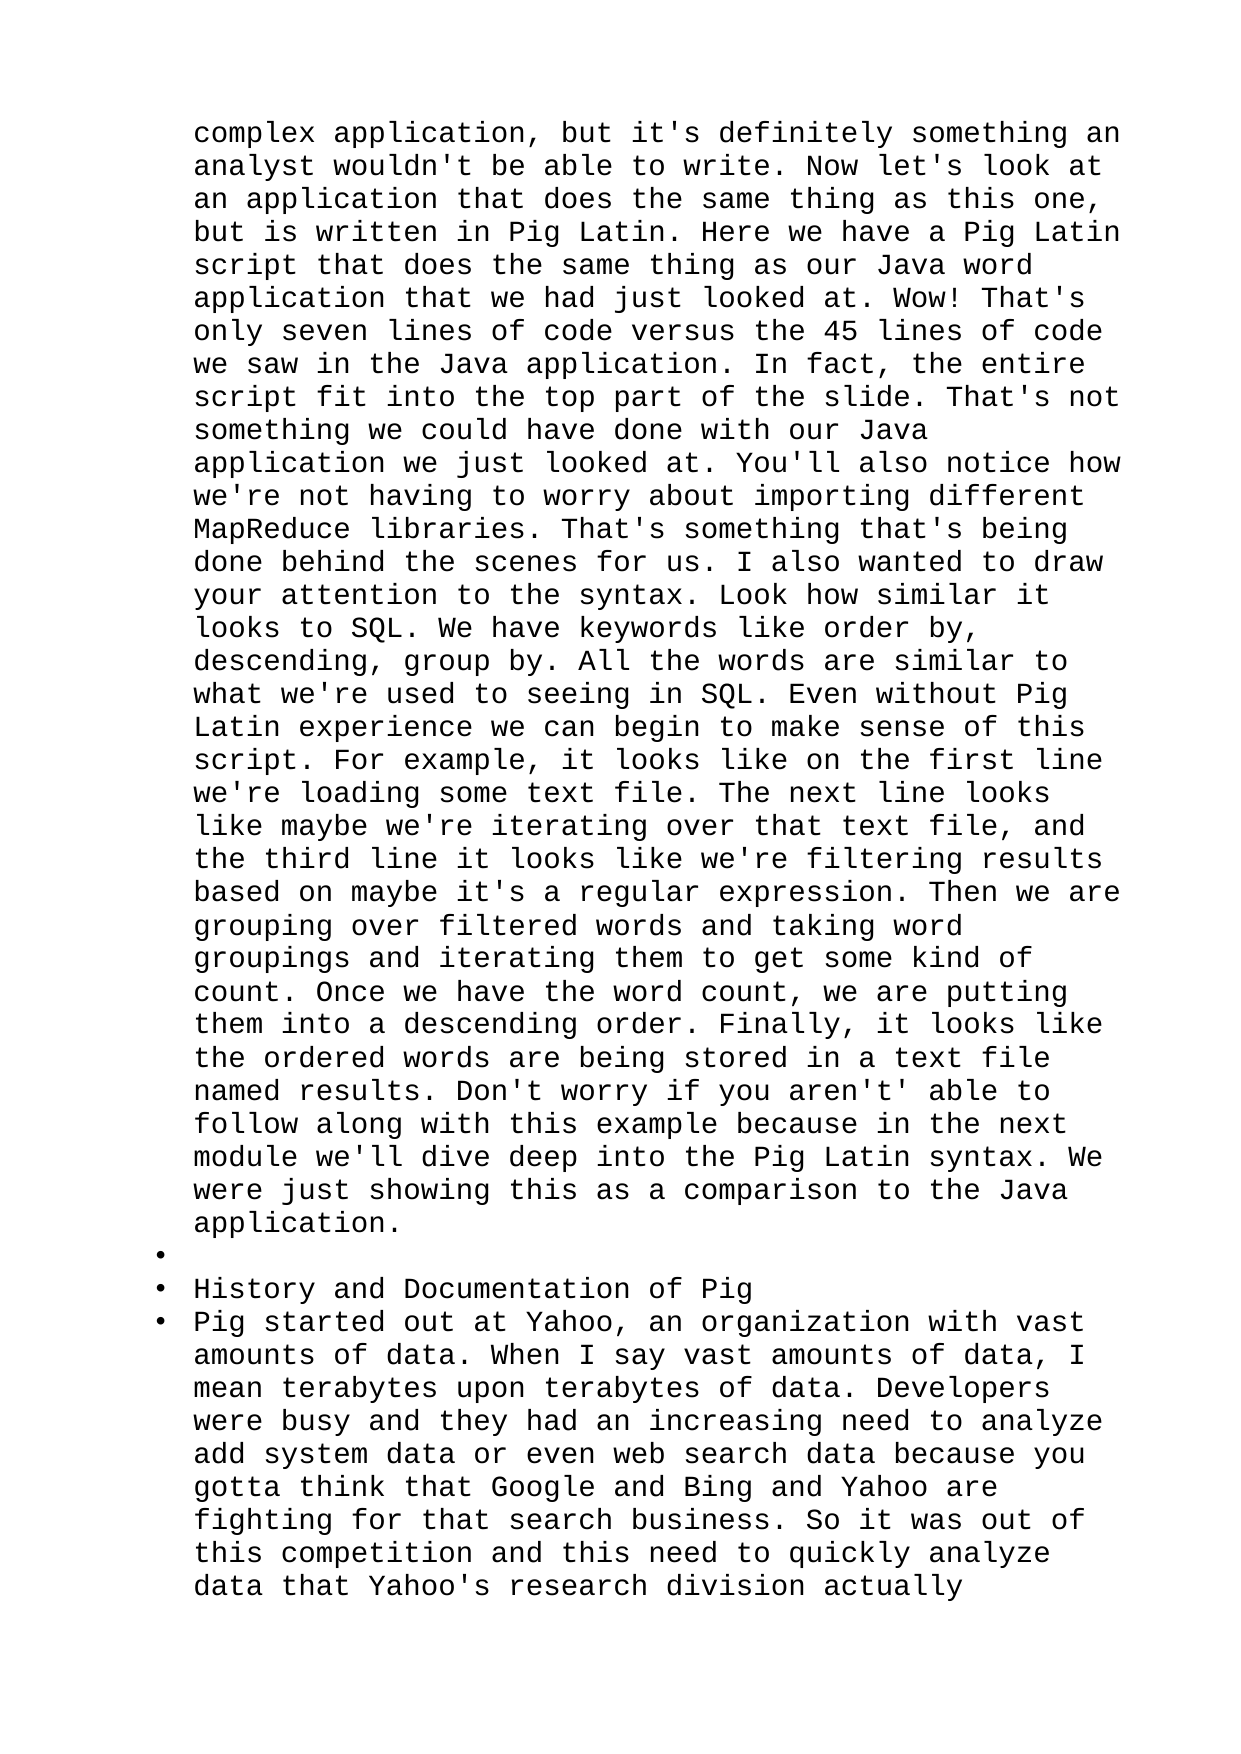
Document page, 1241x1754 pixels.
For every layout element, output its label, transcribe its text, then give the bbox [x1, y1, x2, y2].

list complex application, but it's definitely something an analyst wouldn't be able to write. Now let's look at an application that does the same thing as this one, but is written in Pig Latin. Here we have a Pig Latin script that does the same thing as our Java word application that we had just looked at. Wow! That's only seven lines of code versus the 45 lines of code we saw in the Java application. In fact, the entire script fit into the top part of the slide. That's not something we could have done with our Java application we just looked at. You'll also notice how we're not having to worry about importing different MapReduce libraries. That's something that's being done behind the scenes for us. I also wanted to draw your attention to the syntax. Look how similar it looks to SQL. We have keywords like order by, descending, group by. All the words are similar to what we're used to seeing in SQL. Even without Pig Latin experience we can begin to make sense of this script. For example, it looks like on the first line we're loading some text file. The next line looks like maybe we're iterating over that text file, and the third line it looks like we're filtering results based on maybe it's a regular expression. Then we are grouping over filtered words and taking word groupings and iterating them to get some kind of count. Once we have the word count, we are putting them into a descending order. Finally, it looks like the ordered words are being stored in a text file named results. Don't worry if you aren't' able to follow along with this example because in the next module we'll dive deep into the Pig Latin syntax. We were just showing this as a comparison to the Java application. [156, 118, 1122, 1241]
list History and Documentation of Pig [156, 1274, 1122, 1307]
list Pig started out at Yahoo, an organization with vast amounts of data. When I say vast amounts of data, I mean terabytes upon terabytes of data. Developers were busy and they had an increasing need to analyze add system data or even web search data because you gotta think that Google and Bing and Yahoo are fighting for that search business. So it was out of this competition and this need to quickly analyze data that Yahoo's research division actually [156, 1307, 1122, 1604]
